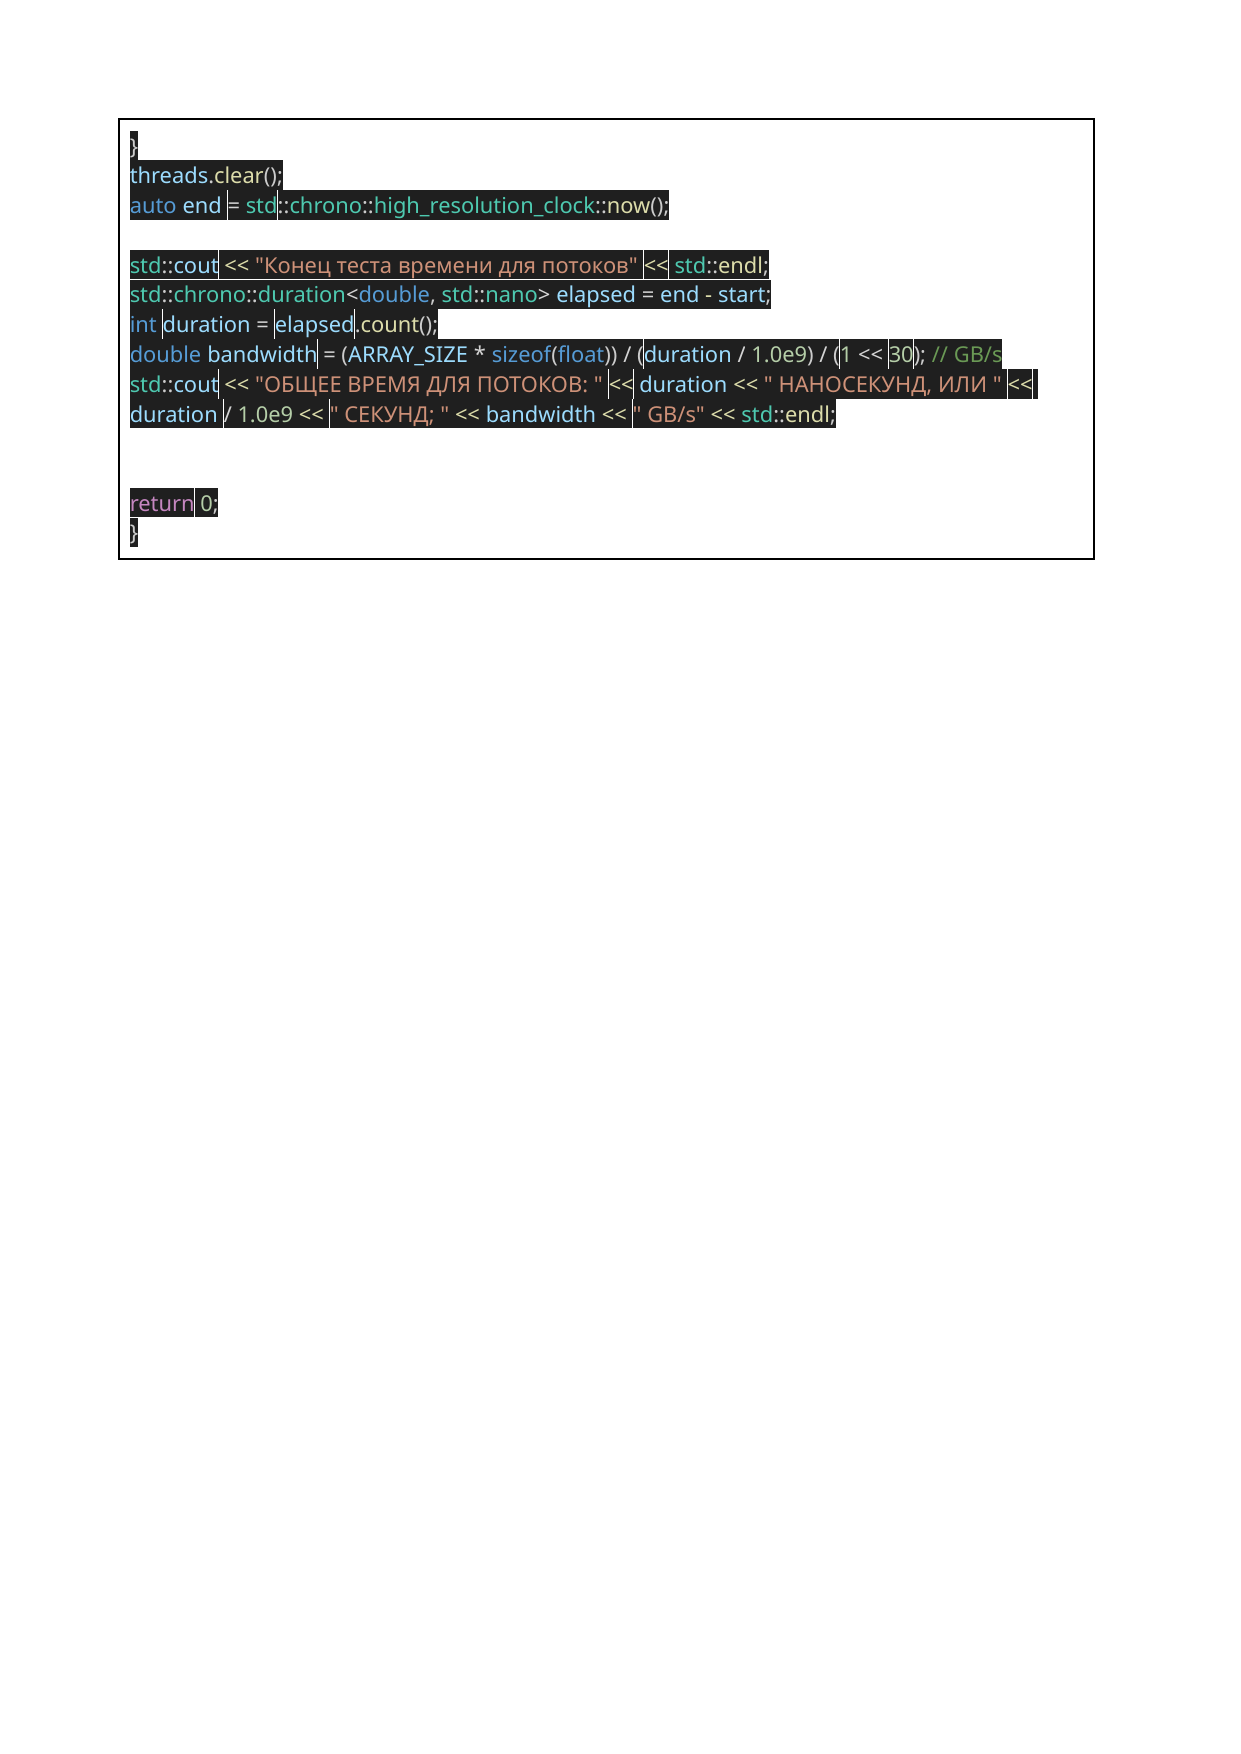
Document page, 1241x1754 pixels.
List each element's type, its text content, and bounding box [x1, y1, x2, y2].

table_header } threads.clear(); auto end = std::chrono::high_resolution_clock::now(); std::cout << "Конец теста времени для потоков" << std::endl; std::chrono::duration<double, std::nano> elapsed = end - start; int duration = elapsed.count(); double bandwidth = (ARRAY_SIZE * sizeof(float)) / (duration / 1.0e9) / (1 << 30); // GB/s std::cout << "ОБЩЕЕ ВРЕМЯ ДЛЯ ПОТОКОВ: " << duration << " НАНОСЕКУНД, ИЛИ " << duration / 1.0e9 << " СЕКУНД; " << bandwidth << " GB/s" << std::endl; return 0; } [120, 120, 1093, 558]
